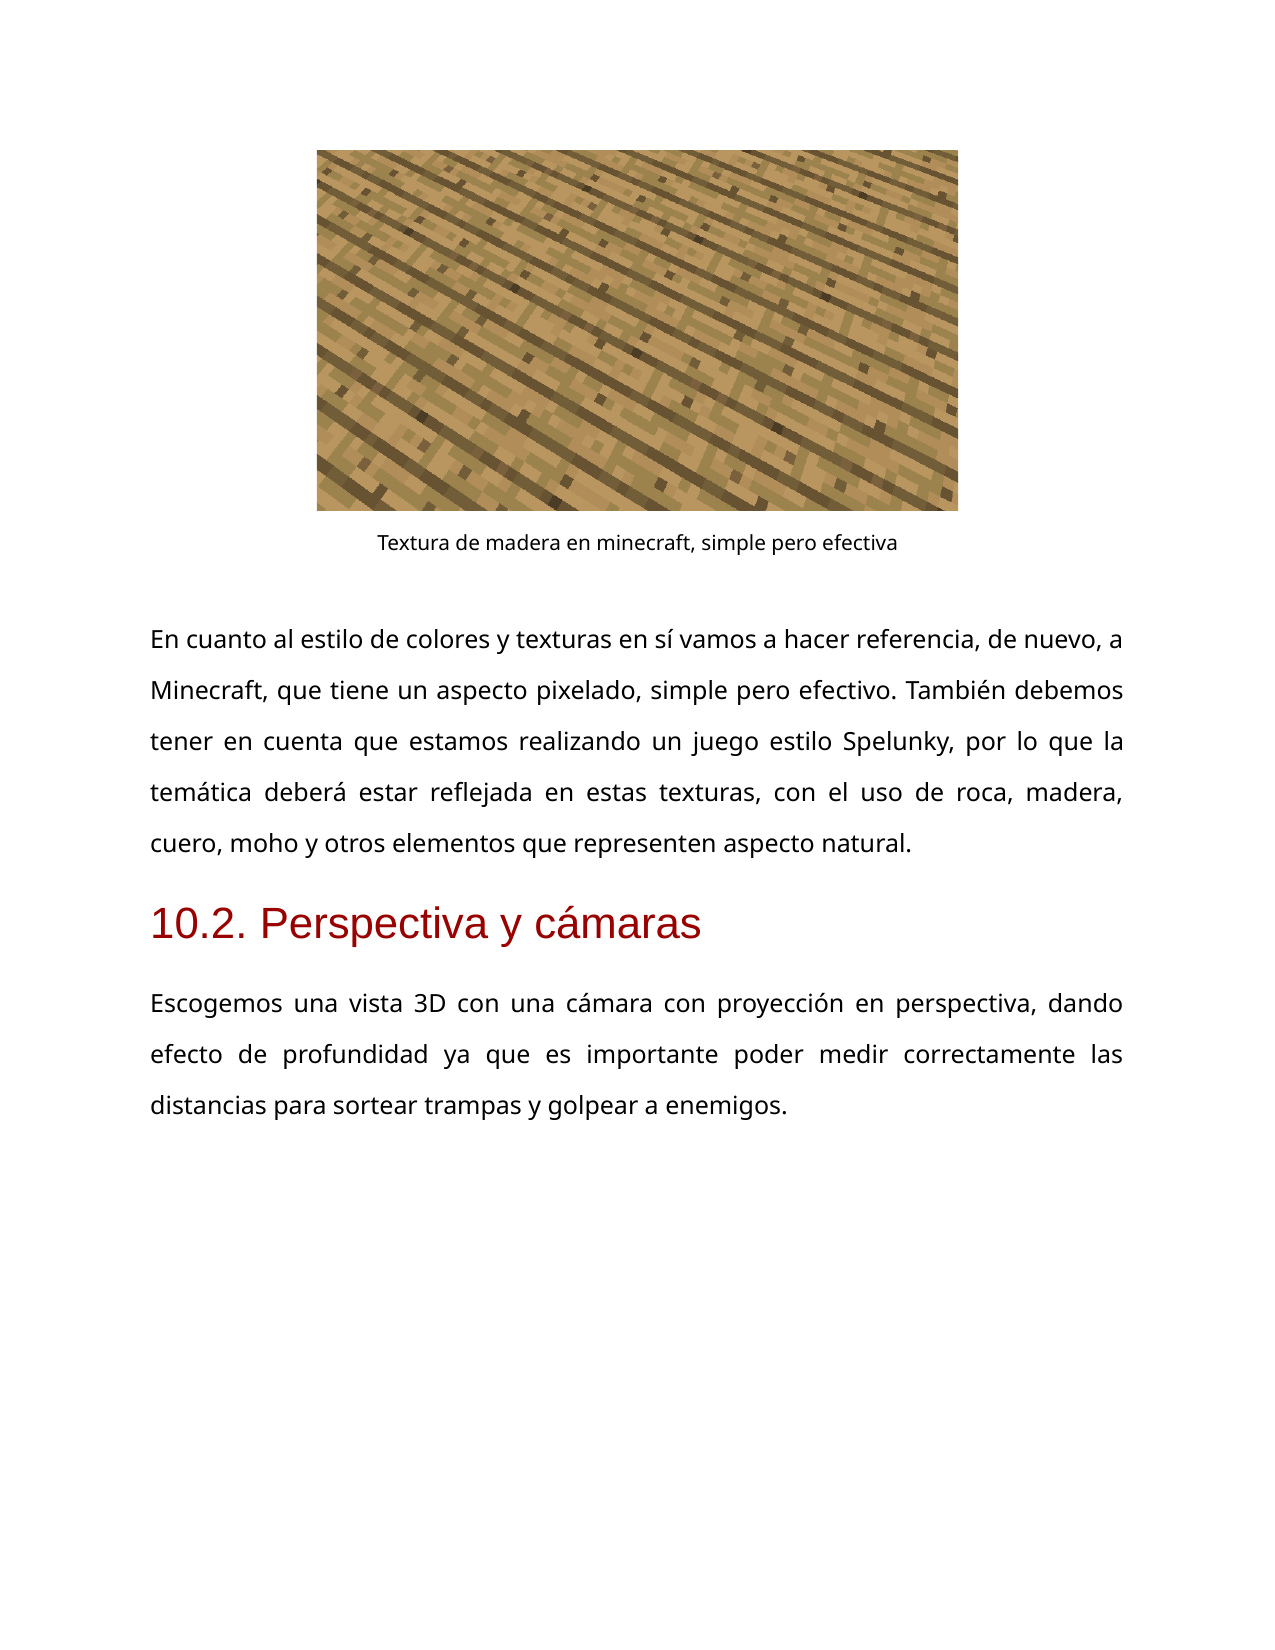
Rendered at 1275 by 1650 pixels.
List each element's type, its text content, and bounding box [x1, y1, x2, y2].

text Textura de madera en minecraft, simple pero efectiva [150, 528, 1125, 556]
text Escogemos una vista 3D con una cámara con proyección en perspectiva, dando efecto de profundidad ya que es importante poder medir correctamente las distancias para sortear trampas y golpear a enemigos. [150, 985, 1125, 1121]
picture [316, 150, 959, 511]
subtitle Perspectiva y cámaras [150, 897, 1125, 948]
text En cuanto al estilo de colores y texturas en sí vamos a hacer referencia, de nuevo, a Minecraft, que tiene un aspecto pixelado, simple pero efectivo. También debemos tener en cuenta que estamos realizando un juego estilo Spelunky, por lo que la temática deberá estar reflejada en estas texturas, con el uso de roca, madera, cuero, moho y otros elementos que representen aspecto natural. [150, 621, 1125, 859]
